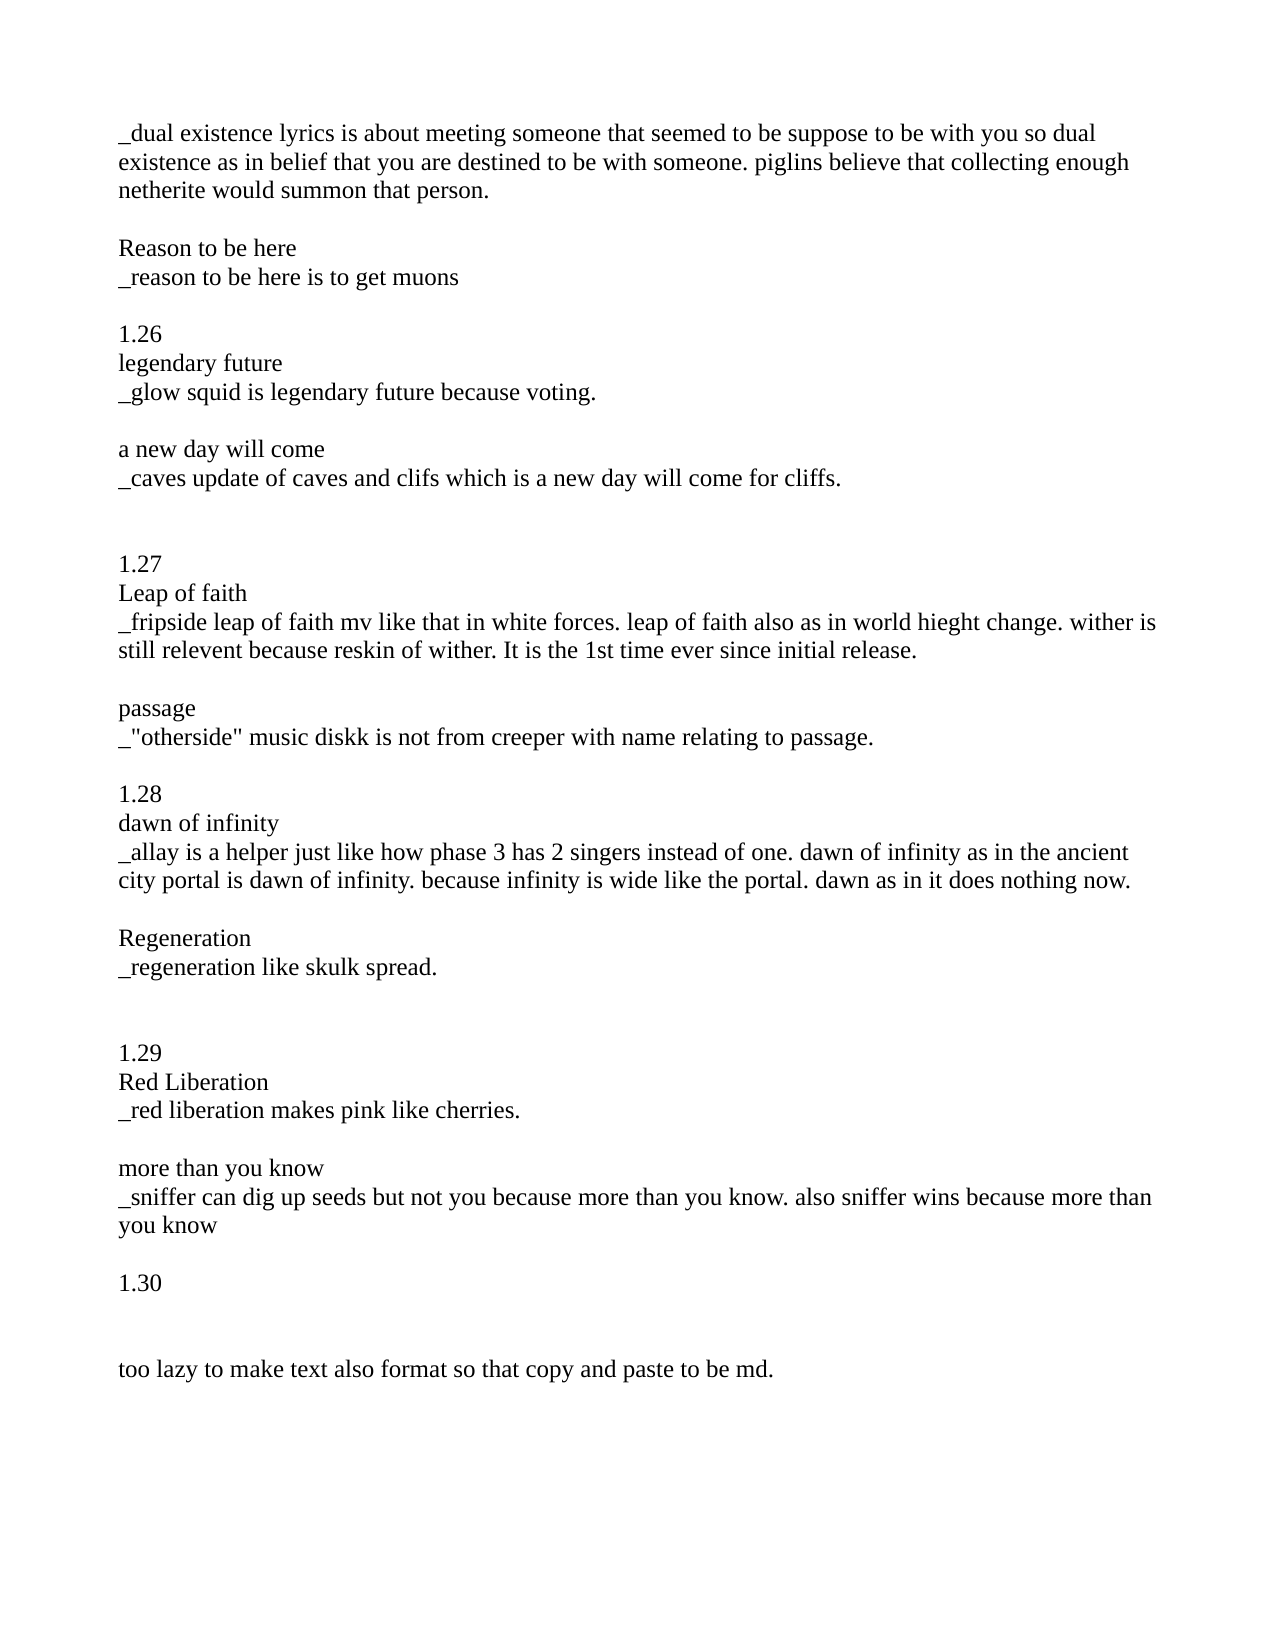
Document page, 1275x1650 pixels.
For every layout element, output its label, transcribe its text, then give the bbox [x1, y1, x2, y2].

text _"otherside" music diskk is not from creeper with name relating to passage. [118, 722, 1157, 751]
text _sniffer can dig up seeds but not you because more than you know. also sniffer wins because more than you know [118, 1182, 1157, 1239]
text legendary future [118, 348, 1157, 377]
text _allay is a helper just like how phase 3 has 2 singers instead of one. dawn of infinity as in the ancient city portal is dawn of infinity. because infinity is wide like the portal. dawn as in it does nothing now. [118, 837, 1157, 894]
text 1.30 [118, 1268, 1157, 1297]
text more than you know [118, 1153, 1157, 1182]
text too lazy to make text also format so that copy and paste to be md. [118, 1354, 1157, 1383]
text 1.28 [118, 779, 1157, 808]
text Reason to be here [118, 233, 1157, 262]
text _regeneration like skulk spread. [118, 952, 1157, 981]
text Regeneration [118, 923, 1157, 952]
text Leap of faith [118, 578, 1157, 607]
text passage [118, 693, 1157, 722]
text _dual existence lyrics is about meeting someone that seemed to be suppose to be with you so dual existence as in belief that you are destined to be with someone. piglins believe that collecting enough netherite would summon that person. [118, 118, 1157, 204]
text 1.27 [118, 549, 1157, 578]
text _caves update of caves and clifs which is a new day will come for cliffs. [118, 463, 1157, 492]
text _glow squid is legendary future because voting. [118, 377, 1157, 406]
text _fripside leap of faith mv like that in white forces. leap of faith also as in world hieght change. wither is still relevent because reskin of wither. It is the 1st time ever since initial release. [118, 607, 1157, 664]
text _red liberation makes pink like cherries. [118, 1096, 1157, 1124]
text 1.29 [118, 1038, 1157, 1067]
text Red Liberation [118, 1067, 1157, 1096]
text _reason to be here is to get muons [118, 262, 1157, 291]
text 1.26 [118, 319, 1157, 348]
text a new day will come [118, 434, 1157, 463]
text dawn of infinity [118, 808, 1157, 837]
